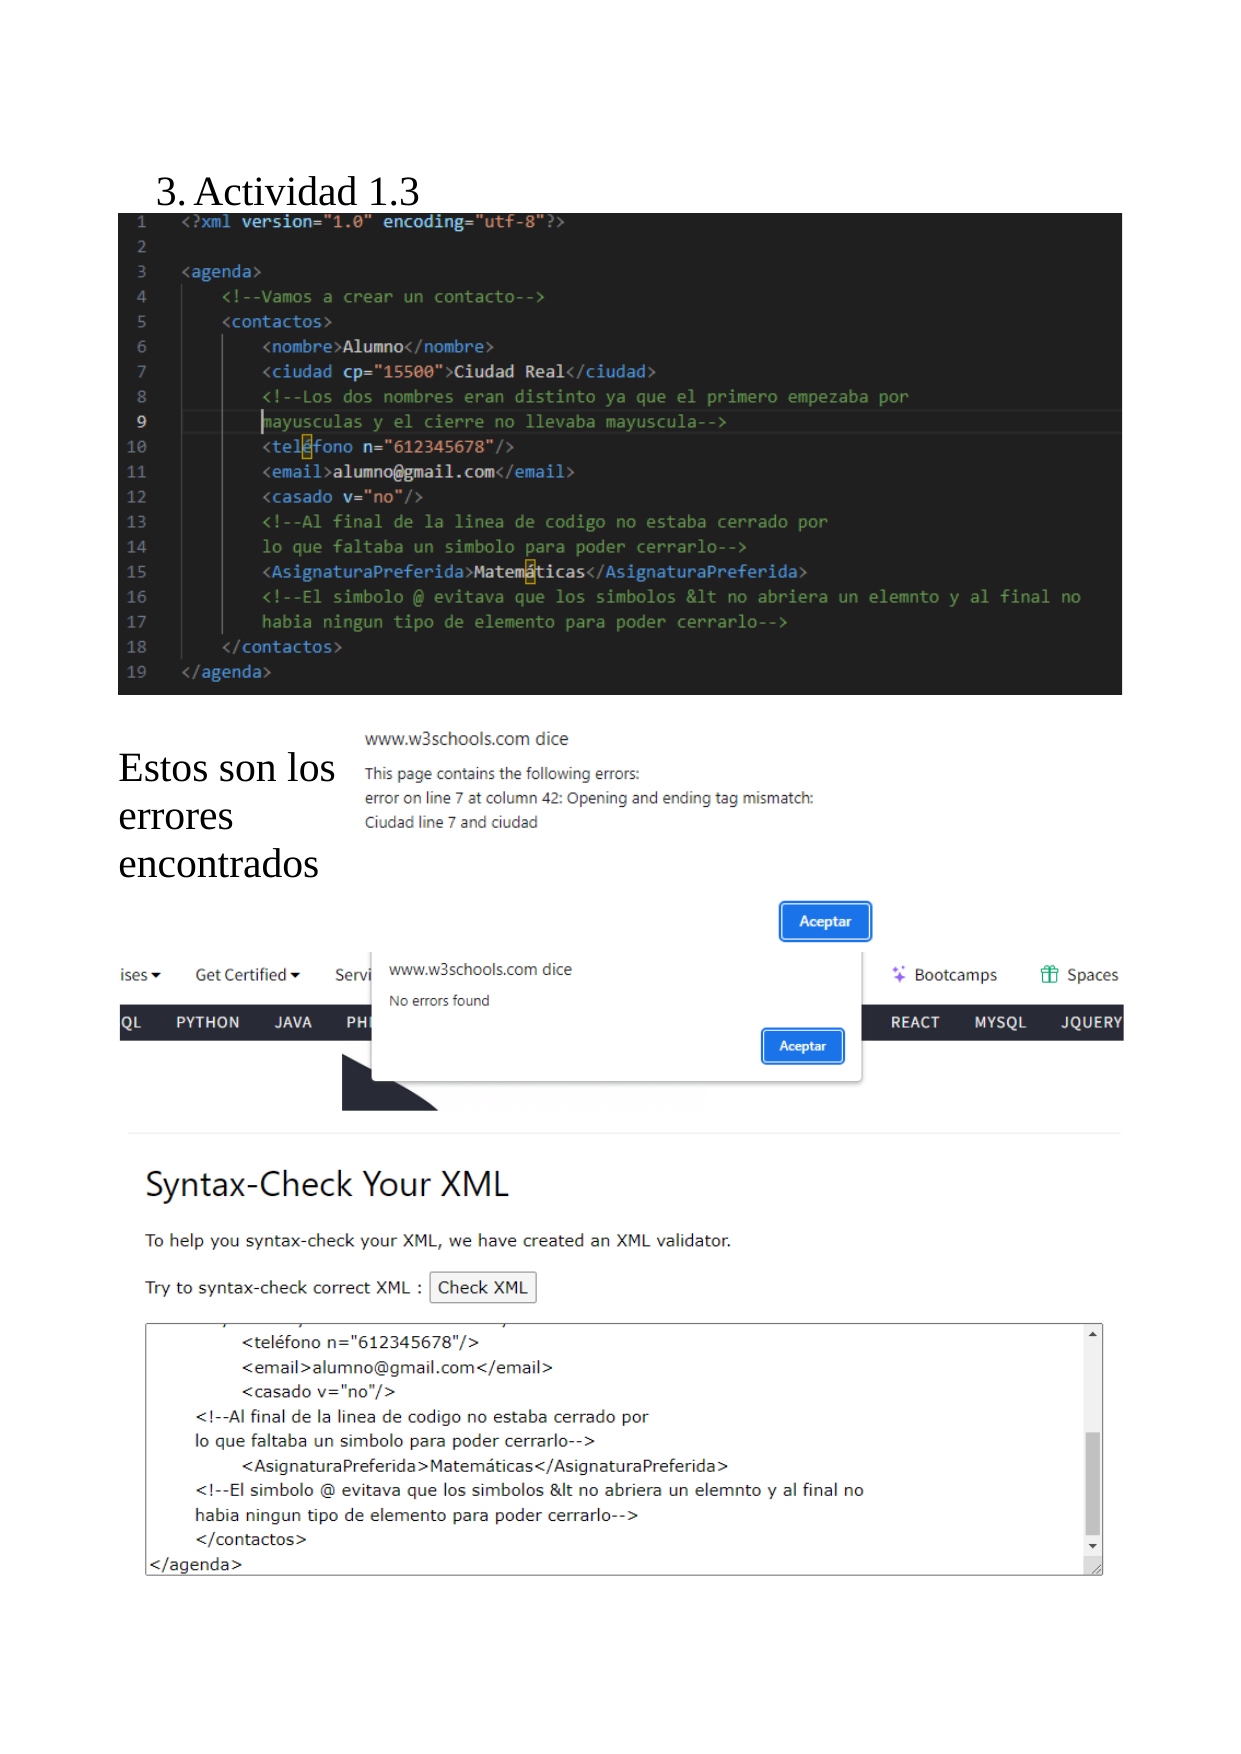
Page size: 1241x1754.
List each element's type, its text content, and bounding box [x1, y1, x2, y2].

text [886, 742, 1122, 886]
text Estos son los errores encontrados [118, 742, 355, 886]
picture [118, 213, 1123, 695]
list Actividad 1.3 [156, 166, 1122, 213]
picture [119, 722, 1124, 1590]
